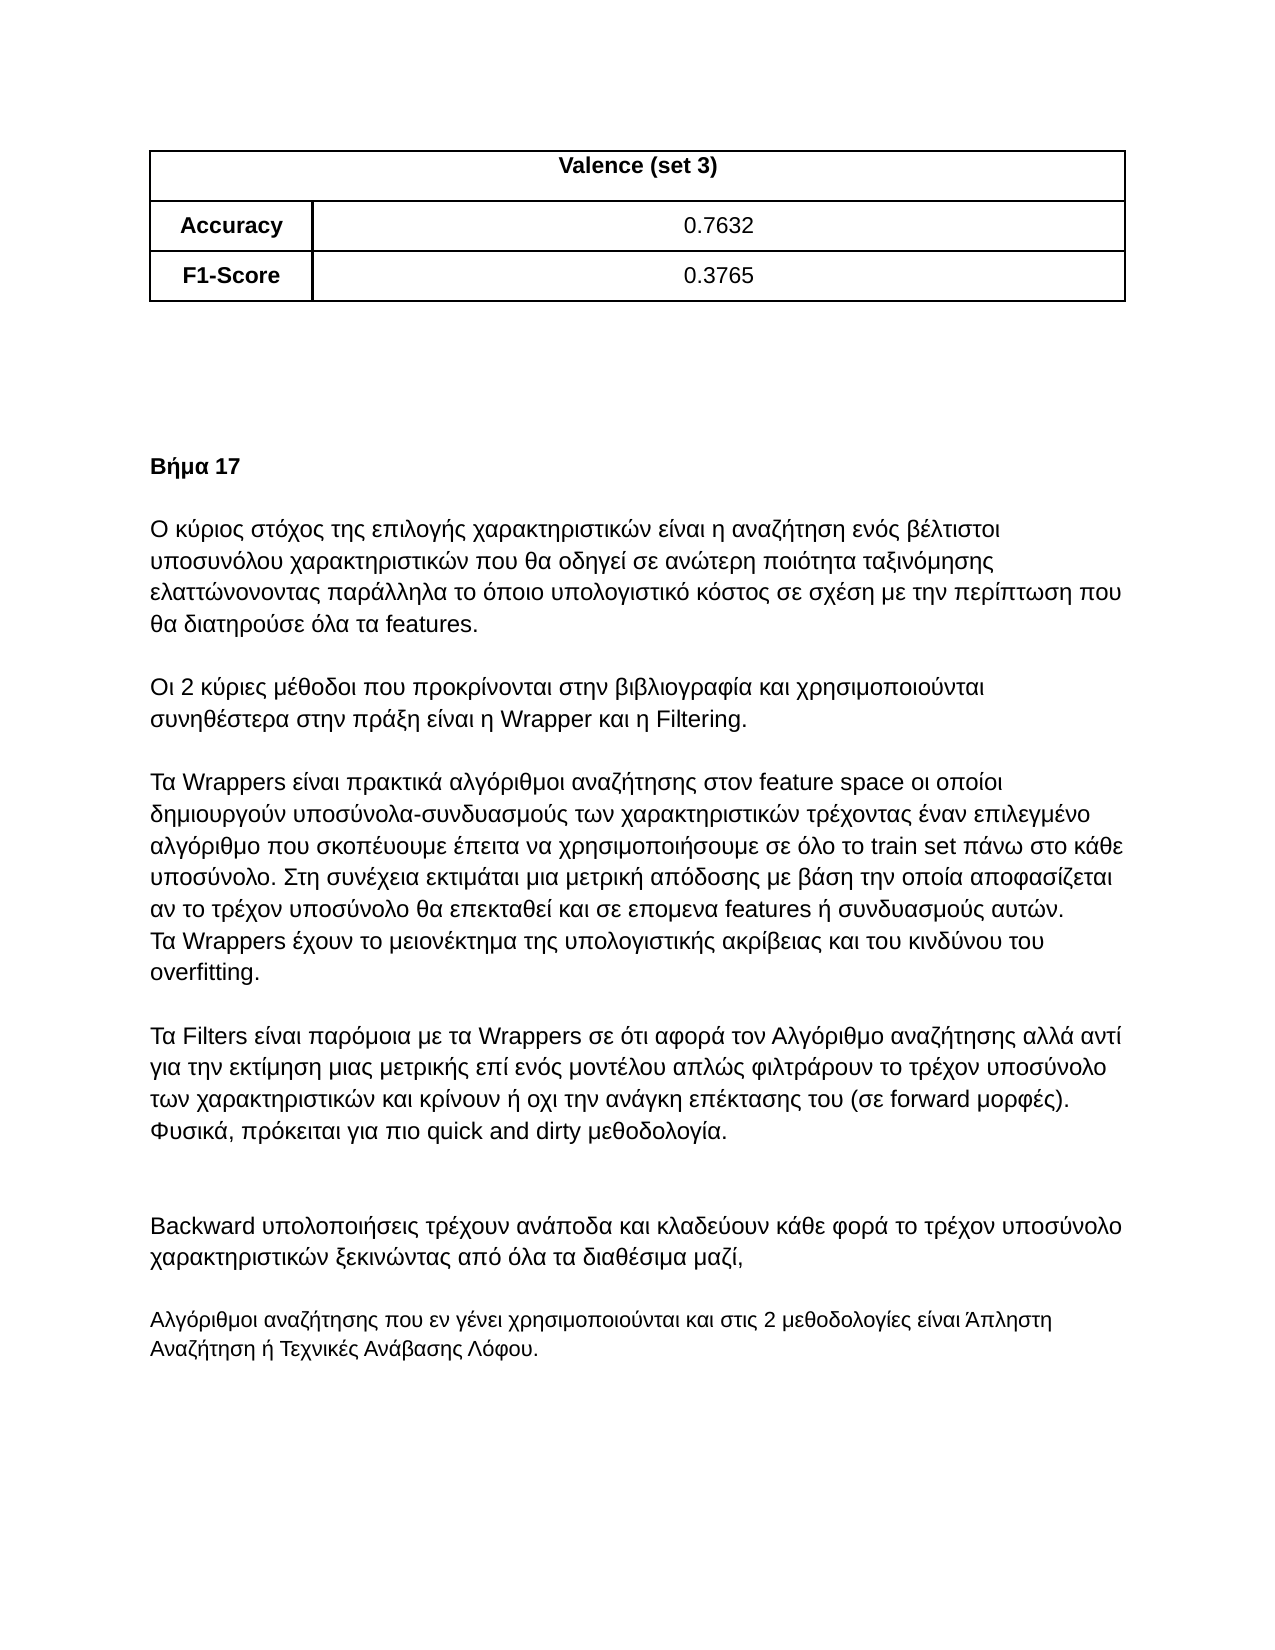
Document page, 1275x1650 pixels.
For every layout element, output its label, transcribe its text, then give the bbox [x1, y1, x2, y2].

table_cell F1-Score [151, 252, 311, 300]
text Ο κύριος στόχος της επιλογής χαρακτηριστικών είναι η αναζήτηση ενός βέλτιστοι υποσυνόλου χαρακτηριστικών που θα οδηγεί σε ανώτερη ποιότητα ταξινόμησης ελαττώνονοντας παράλληλα το όποιο υπολογιστικό κόστος σε σχέση με την περίπτωση που θα διατηρούσε όλα τα features. [150, 515, 1125, 638]
table_header Valence (set 3) [151, 152, 1124, 200]
table_cell Accuracy [151, 202, 311, 250]
text Αλγόριθμοι αναζήτησης που εν γένει χρησιμοποιούνται και στις 2 μεθοδολογίες είναι Άπληστη Αναζήτηση ή Τεχνικές Ανάβασης Λόφου. [150, 1307, 1125, 1361]
table_cell 0.7632 [314, 202, 1124, 250]
text Οι 2 κύριες μέθοδοι που προκρίνονται στην βιβλιογραφία και χρησιμοποιούνται συνηθέστερα στην πράξη είναι η Wrapper και η Filtering. Τα Wrappers είναι πρακτικά αλγόριθμοι αναζήτησης στον feature space οι οποίοι δημιουργούν υποσύνολα-συνδυασμούς των χαρακτηριστικών τρέχοντας έναν επιλεγμένο αλγόριθμο που σκοπέυουμε έπειτα να χρησιμοποιήσουμε σε όλο το train set πάνω στο κάθε υποσύνολο. Στη συνέχεια εκτιμάται μια μετρική απόδοσης με βάση την οποία αποφασίζεται αν το τρέχον υποσύνολο θα επεκταθεί και σε επομενα features ή συνδυασμούς αυτών. Τα Wrappers έχουν το μειονέκτημα της υπολογιστικής ακρίβειας και του κινδύνου του overfitting. Τα Filters είναι παρόμοια με τα Wrappers σε ότι αφορά τον Αλγόριθμο αναζήτησης αλλά αντί για την εκτίμηση μιας μετρικής επί ενός μοντέλου απλώς φιλτράρουν το τρέχον υποσύνολο των χαρακτηριστικών και κρίνουν ή οχι την ανάγκη επέκτασης του (σε forward μορφές). Φυσικά, πρόκειται για πιο quick and dirty μεθοδολογία. Backward υπολοποιήσεις τρέχουν ανάποδα και κλαδεύουν κάθε φορά το τρέχον υποσύνολο χαρακτηριστικών ξεκινώντας από όλα τα διαθέσιμα μαζί, [150, 673, 1125, 1303]
text Βήμα 17 [150, 453, 1125, 479]
table_cell 0.3765 [314, 252, 1124, 300]
